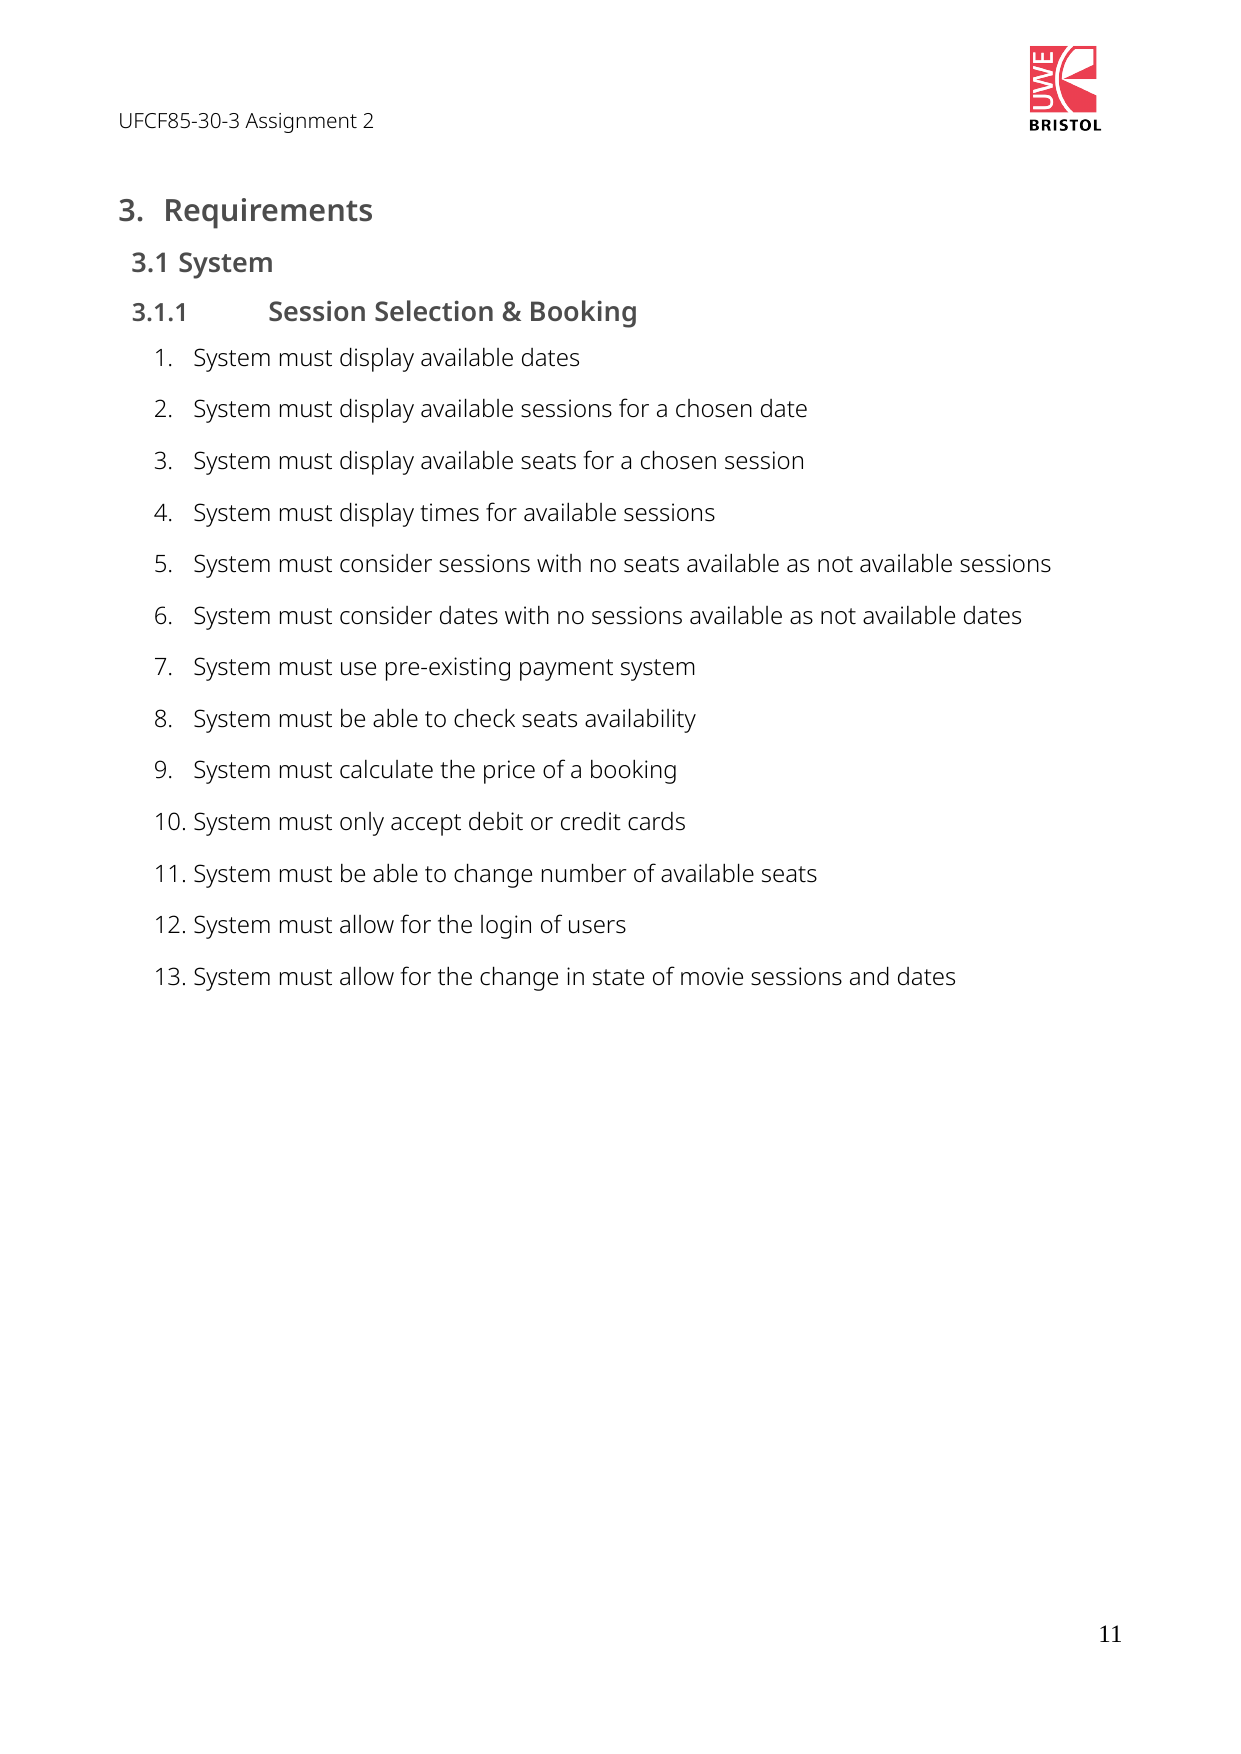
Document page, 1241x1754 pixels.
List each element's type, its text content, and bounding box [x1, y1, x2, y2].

list System must be able to change number of available seats [153, 856, 1122, 889]
list System must consider dates with no sessions available as not available dates [153, 598, 1122, 631]
list System must display times for available sessions [153, 495, 1122, 528]
subtitle Requirements [118, 189, 1122, 231]
list System must allow for the change in state of movie sessions and dates [153, 959, 1122, 992]
list System must only accept debit or credit cards [153, 805, 1122, 837]
list System must allow for the login of users [153, 908, 1122, 941]
subtitle Session Selection & Booking [125, 292, 1122, 329]
list System must use pre-existing payment system [153, 650, 1122, 683]
list System must consider sessions with no seats available as not available sessions [153, 547, 1122, 579]
picture [1012, 35, 1119, 141]
list System must display available seats for a chosen session [153, 444, 1122, 476]
list System must display available sessions for a chosen date [153, 392, 1122, 425]
list System must be able to check seats availability [153, 702, 1122, 734]
subtitle System [124, 243, 1122, 280]
list System must calculate the price of a booking [153, 753, 1122, 786]
